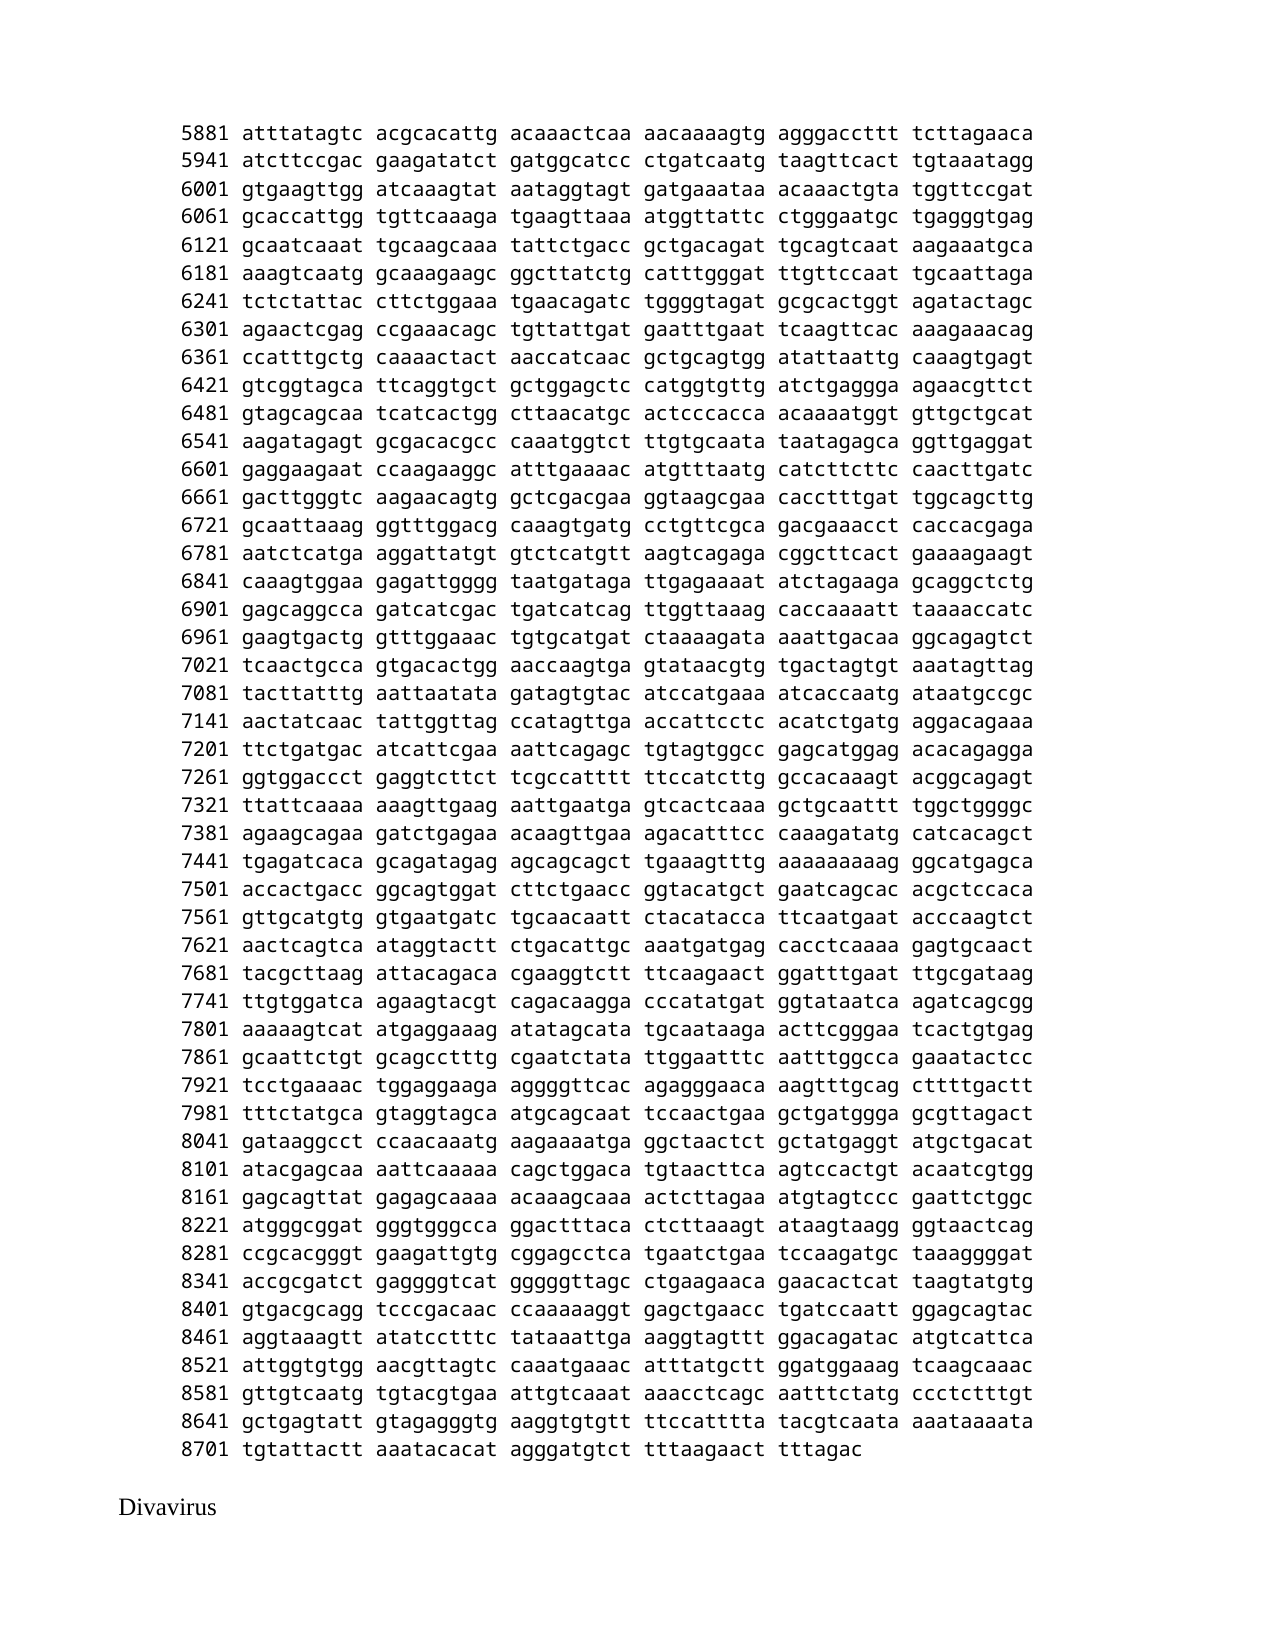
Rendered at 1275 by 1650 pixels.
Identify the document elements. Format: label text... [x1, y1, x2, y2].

text 8161 gagcagttat gagagcaaaa acaaagcaaa actcttagaa atgtagtccc gaattctggc [118, 1183, 1157, 1211]
text 7681 tacgcttaag attacagaca cgaaggtctt ttcaagaact ggatttgaat ttgcgataag [118, 959, 1157, 987]
text 7381 agaagcagaa gatctgagaa acaagttgaa agacatttcc caaagatatg catcacagct [118, 819, 1157, 847]
text 8701 tgtattactt aaatacacat agggatgtct tttaagaact tttagac [118, 1435, 1157, 1463]
text 7621 aactcagtca ataggtactt ctgacattgc aaatgatgag cacctcaaaa gagtgcaact [118, 931, 1157, 959]
text 7741 ttgtggatca agaagtacgt cagacaagga cccatatgat ggtataatca agatcagcgg [118, 987, 1157, 1015]
text 7861 gcaattctgt gcagcctttg cgaatctata ttggaatttc aatttggcca gaaatactcc [118, 1043, 1157, 1071]
text 6661 gacttgggtc aagaacagtg gctcgacgaa ggtaagcgaa cacctttgat tggcagcttg [118, 482, 1157, 510]
text 7441 tgagatcaca gcagatagag agcagcagct tgaaagtttg aaaaaaaaag ggcatgagca [118, 847, 1157, 875]
text 6061 gcaccattgg tgttcaaaga tgaagttaaa atggttattc ctgggaatgc tgagggtgag [118, 202, 1157, 230]
text 8401 gtgacgcagg tcccgacaac ccaaaaaggt gagctgaacc tgatccaatt ggagcagtac [118, 1295, 1157, 1323]
text 8581 gttgtcaatg tgtacgtgaa attgtcaaat aaacctcagc aatttctatg ccctctttgt [118, 1379, 1157, 1407]
text 8041 gataaggcct ccaacaaatg aagaaaatga ggctaactct gctatgaggt atgctgacat [118, 1127, 1157, 1155]
text 8101 atacgagcaa aattcaaaaa cagctggaca tgtaacttca agtccactgt acaatcgtgg [118, 1155, 1157, 1183]
text 6961 gaagtgactg gtttggaaac tgtgcatgat ctaaaagata aaattgacaa ggcagagtct [118, 622, 1157, 651]
text 6541 aagatagagt gcgacacgcc caaatggtct ttgtgcaata taatagagca ggttgaggat [118, 426, 1157, 454]
text 8461 aggtaaagtt atatcctttc tataaattga aaggtagttt ggacagatac atgtcattca [118, 1323, 1157, 1351]
text 6481 gtagcagcaa tcatcactgg cttaacatgc actcccacca acaaaatggt gttgctgcat [118, 398, 1157, 426]
text 6601 gaggaagaat ccaagaaggc atttgaaaac atgtttaatg catcttcttc caacttgatc [118, 454, 1157, 482]
text 7981 tttctatgca gtaggtagca atgcagcaat tccaactgaa gctgatggga gcgttagact [118, 1099, 1157, 1127]
text 6241 tctctattac cttctggaaa tgaacagatc tggggtagat gcgcactggt agatactagc [118, 286, 1157, 314]
text 6421 gtcggtagca ttcaggtgct gctggagctc catggtgttg atctgaggga agaacgttct [118, 370, 1157, 398]
text 6121 gcaatcaaat tgcaagcaaa tattctgacc gctgacagat tgcagtcaat aagaaatgca [118, 230, 1157, 258]
text 8641 gctgagtatt gtagagggtg aaggtgtgtt ttccatttta tacgtcaata aaataaaata [118, 1407, 1157, 1435]
text 6301 agaactcgag ccgaaacagc tgttattgat gaatttgaat tcaagttcac aaagaaacag [118, 314, 1157, 342]
text 6901 gagcaggcca gatcatcgac tgatcatcag ttggttaaag caccaaaatt taaaaccatc [118, 594, 1157, 622]
text 7921 tcctgaaaac tggaggaaga aggggttcac agagggaaca aagtttgcag cttttgactt [118, 1071, 1157, 1099]
text 8341 accgcgatct gaggggtcat gggggttagc ctgaagaaca gaacactcat taagtatgtg [118, 1267, 1157, 1295]
text 6001 gtgaagttgg atcaaagtat aataggtagt gatgaaataa acaaactgta tggttccgat [118, 174, 1157, 202]
text 7021 tcaactgcca gtgacactgg aaccaagtga gtataacgtg tgactagtgt aaatagttag [118, 651, 1157, 678]
text 7261 ggtggaccct gaggtcttct tcgccatttt ttccatcttg gccacaaagt acggcagagt [118, 763, 1157, 791]
text 6841 caaagtggaa gagattgggg taatgataga ttgagaaaat atctagaaga gcaggctctg [118, 566, 1157, 594]
text 6721 gcaattaaag ggtttggacg caaagtgatg cctgttcgca gacgaaacct caccacgaga [118, 510, 1157, 538]
text 6781 aatctcatga aggattatgt gtctcatgtt aagtcagaga cggcttcact gaaaagaagt [118, 538, 1157, 566]
text 7141 aactatcaac tattggttag ccatagttga accattcctc acatctgatg aggacagaaa [118, 707, 1157, 734]
text 5881 atttatagtc acgcacattg acaaactcaa aacaaaagtg agggaccttt tcttagaaca [118, 118, 1157, 146]
text 7561 gttgcatgtg gtgaatgatc tgcaacaatt ctacatacca ttcaatgaat acccaagtct [118, 903, 1157, 931]
text 7501 accactgacc ggcagtggat cttctgaacc ggtacatgct gaatcagcac acgctccaca [118, 875, 1157, 903]
text 6181 aaagtcaatg gcaaagaagc ggcttatctg catttgggat ttgttccaat tgcaattaga [118, 258, 1157, 286]
text 5941 atcttccgac gaagatatct gatggcatcc ctgatcaatg taagttcact tgtaaatagg [118, 146, 1157, 174]
text 8521 attggtgtgg aacgttagtc caaatgaaac atttatgctt ggatggaaag tcaagcaaac [118, 1351, 1157, 1379]
text 6361 ccatttgctg caaaactact aaccatcaac gctgcagtgg atattaattg caaagtgagt [118, 342, 1157, 370]
text 7081 tacttatttg aattaatata gatagtgtac atccatgaaa atcaccaatg ataatgccgc [118, 678, 1157, 707]
text 7801 aaaaagtcat atgaggaaag atatagcata tgcaataaga acttcgggaa tcactgtgag [118, 1015, 1157, 1043]
text 8281 ccgcacgggt gaagattgtg cggagcctca tgaatctgaa tccaagatgc taaaggggat [118, 1239, 1157, 1267]
text 7321 ttattcaaaa aaagttgaag aattgaatga gtcactcaaa gctgcaattt tggctggggc [118, 791, 1157, 819]
text 8221 atgggcggat gggtgggcca ggactttaca ctcttaaagt ataagtaagg ggtaactcag [118, 1211, 1157, 1239]
text 7201 ttctgatgac atcattcgaa aattcagagc tgtagtggcc gagcatggag acacagagga [118, 734, 1157, 763]
text Divavirus [118, 1492, 1157, 1521]
